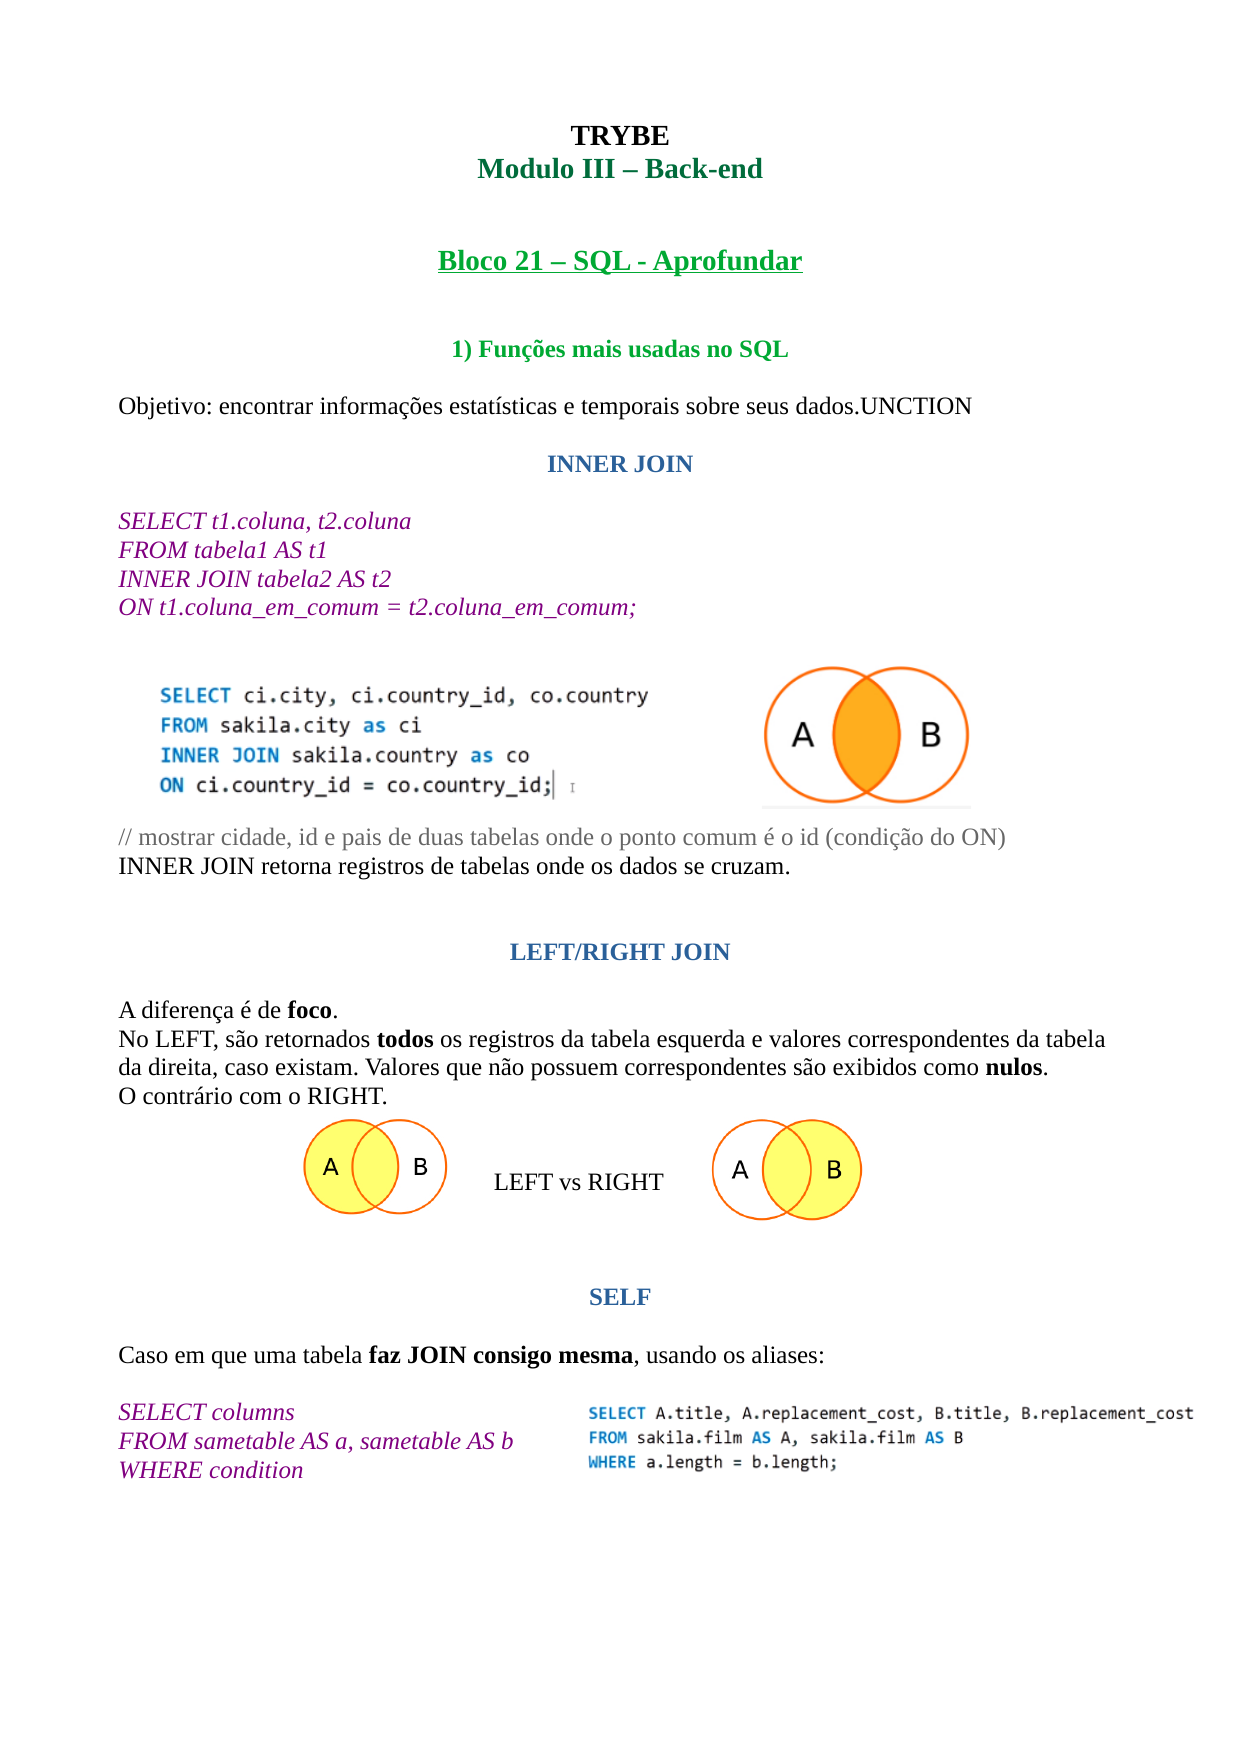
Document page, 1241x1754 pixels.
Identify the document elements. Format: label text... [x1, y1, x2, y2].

text LEFT/RIGHT JOIN [118, 937, 1122, 966]
text INNER JOIN [118, 449, 1122, 477]
picture [302, 1117, 448, 1216]
text WHERE condition [118, 1455, 583, 1484]
text SELECT columns [118, 1397, 1122, 1426]
text A diferença é de foco. [118, 995, 1122, 1024]
text SELECT t1.coluna, t2.coluna [118, 506, 1122, 535]
picture [761, 665, 972, 809]
text // mostrar cidade, id e pais de duas tabelas onde o ponto comum é o id (condição do ON) [118, 822, 1122, 851]
text Objetivo: encontrar informações estatísticas e temporais sobre seus dados.UNCTION [118, 391, 1122, 420]
text [118, 1167, 302, 1196]
picture [152, 684, 657, 805]
text SELF [118, 1282, 1122, 1311]
text O contrário com o RIGHT. [118, 1081, 1122, 1110]
text Caso em que uma tabela faz JOIN consigo mesma, usando os aliases: [118, 1340, 1122, 1369]
text ON t1.coluna_em_comum = t2.coluna_em_comum; [118, 592, 1122, 621]
text FROM tabela1 AS t1 [118, 535, 1122, 564]
text [864, 1167, 1122, 1196]
text TRYBE [118, 118, 1122, 152]
text LEFT vs RIGHT [448, 1167, 709, 1196]
picture [709, 1117, 864, 1222]
text Modulo III – Back-end [118, 152, 1122, 185]
picture [583, 1399, 1200, 1484]
text No LEFT, são retornados todos os registros da tabela esquerda e valores correspondentes da tabela da direita, caso existam. Valores que não possuem correspondentes são exibidos como nulos. [118, 1024, 1122, 1081]
text INNER JOIN tabela2 AS t2 [118, 564, 1122, 592]
text INNER JOIN retorna registros de tabelas onde os dados se cruzam. [118, 851, 1122, 880]
text FROM sametable AS a, sametable AS b [118, 1426, 583, 1455]
text Bloco 21 – SQL - Aprofundar [118, 243, 1122, 276]
text 1) Funções mais usadas no SQL [118, 334, 1122, 362]
